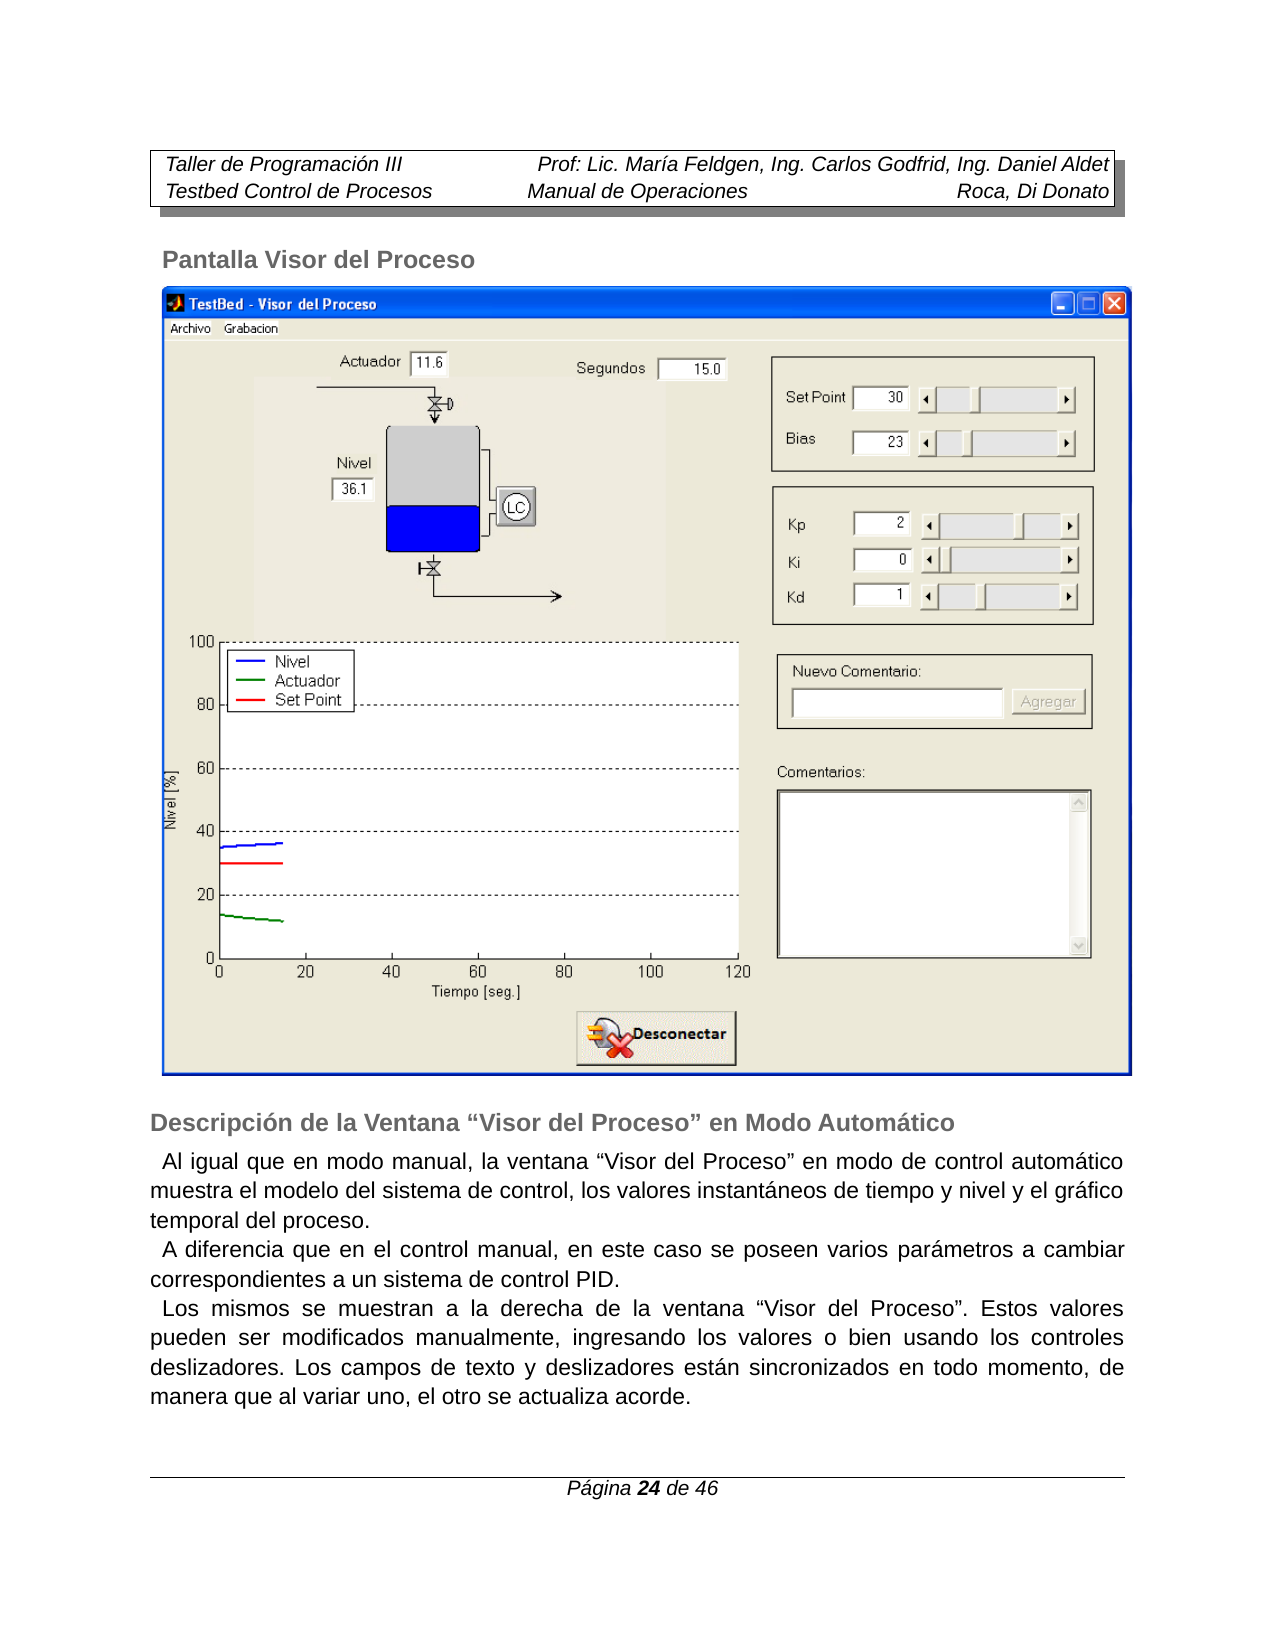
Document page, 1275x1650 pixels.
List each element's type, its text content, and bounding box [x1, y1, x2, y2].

text Los mismos se muestran a la derecha de la ventana “Visor del Proceso”. Estos valores pueden ser modificados manualmente, ingresando los valores o bien usando los controles deslizadores. Los campos de texto y deslizadores están sincronizados en todo momento, de manera que al variar uno, el otro se actualiza acorde. [150, 1296, 1125, 1409]
picture [161, 286, 1133, 1076]
subtitle Pantalla Visor del Proceso [150, 246, 1125, 274]
text Al igual que en modo manual, la ventana “Visor del Proceso” en modo de control automático muestra el modelo del sistema de control, los valores instantáneos de tiempo y nivel y el gráfico temporal del proceso. [150, 1149, 1125, 1233]
text A diferencia que en el control manual, en este caso se poseen varios parámetros a cambiar correspondientes a un sistema de control PID. [150, 1237, 1125, 1292]
subtitle Descripción de la Ventana “Visor del Proceso” en Modo Automático [150, 1108, 1125, 1136]
